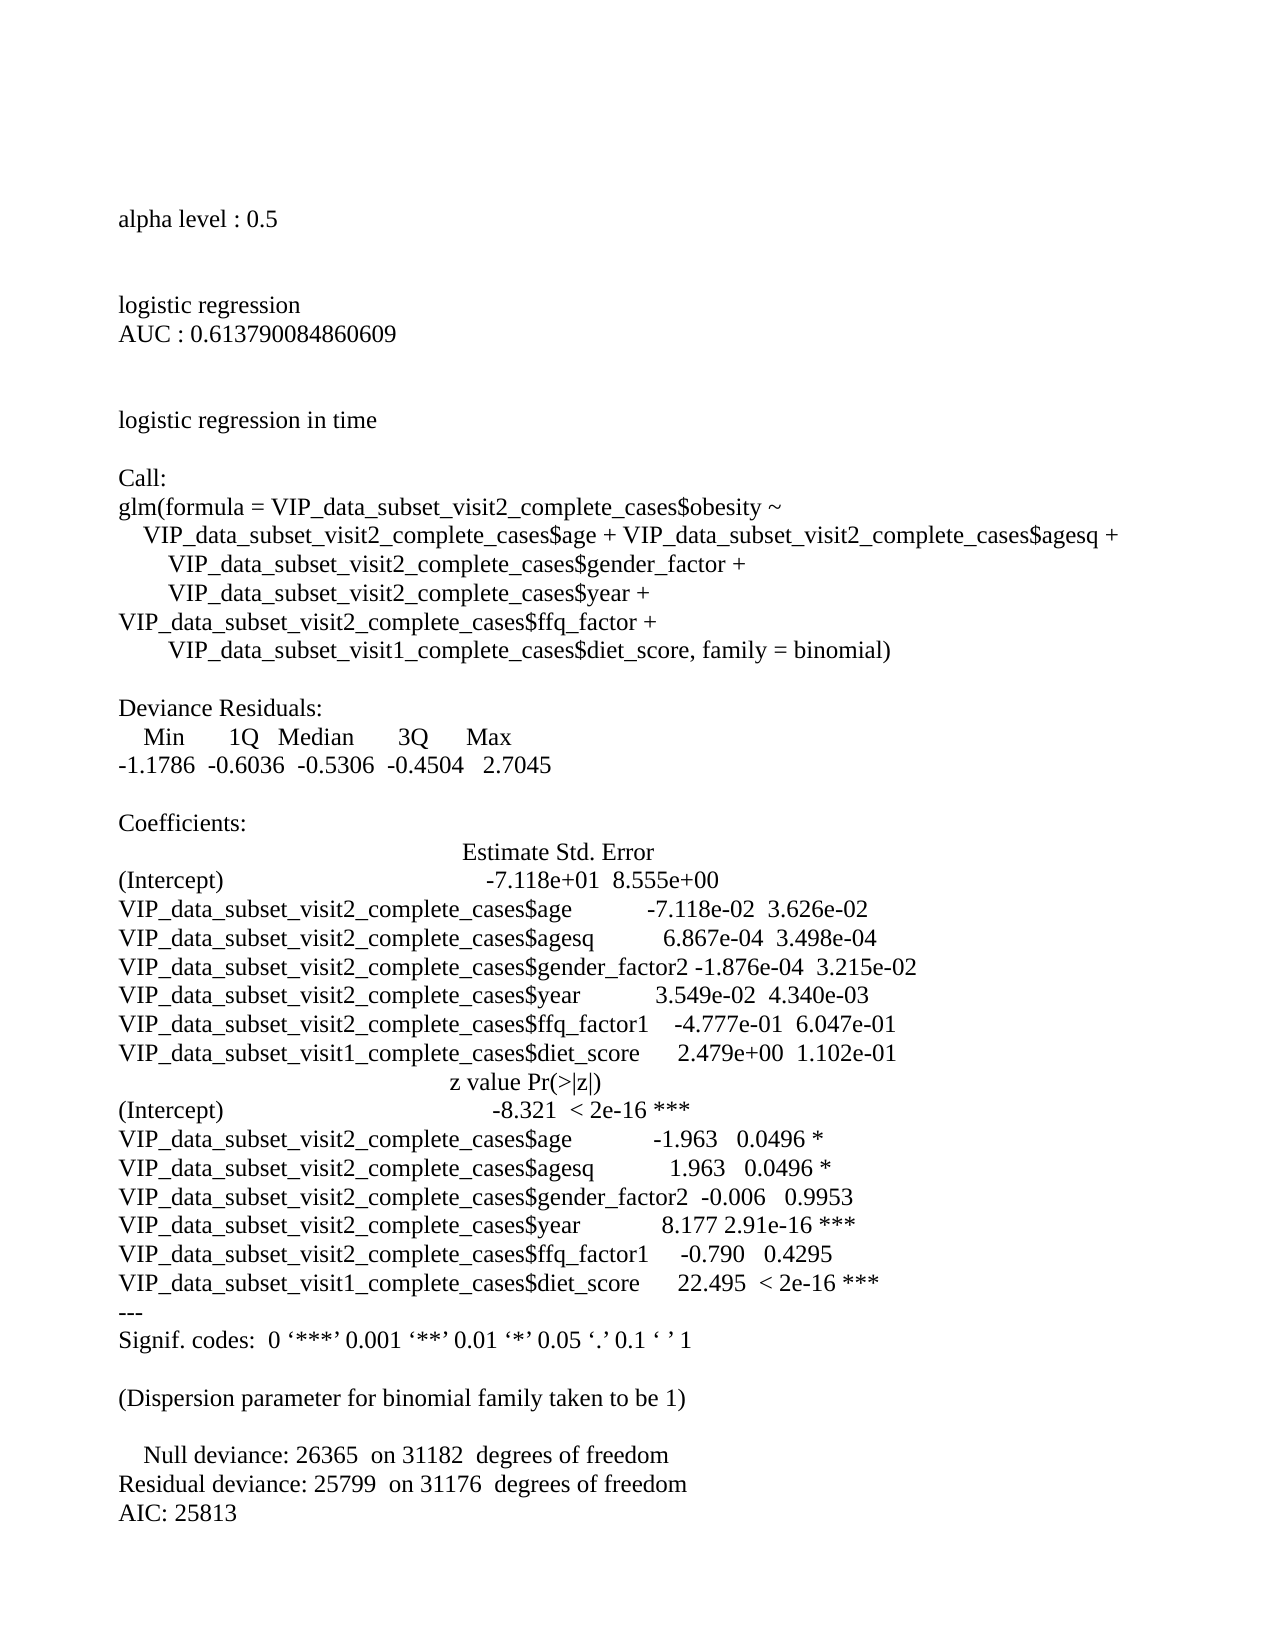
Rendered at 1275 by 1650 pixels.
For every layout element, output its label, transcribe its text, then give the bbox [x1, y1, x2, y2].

text VIP_data_subset_visit1_complete_cases$diet_score 22.495 < 2e-16 *** [118, 1268, 1157, 1297]
text VIP_data_subset_visit2_complete_cases$gender_factor2 -0.006 0.9953 [118, 1182, 1157, 1211]
text VIP_data_subset_visit2_complete_cases$age -1.963 0.0496 * [118, 1124, 1157, 1153]
text VIP_data_subset_visit2_complete_cases$ffq_factor1 -4.777e-01 6.047e-01 [118, 1009, 1157, 1038]
text Coefficients: [118, 808, 1157, 837]
text Call: [118, 463, 1157, 492]
text Min 1Q Median 3Q Max [118, 722, 1157, 751]
text (Dispersion parameter for binomial family taken to be 1) [118, 1383, 1157, 1412]
text VIP_data_subset_visit2_complete_cases$age -7.118e-02 3.626e-02 [118, 894, 1157, 923]
text Signif. codes: 0 ‘***’ 0.001 ‘**’ 0.01 ‘*’ 0.05 ‘.’ 0.1 ‘ ’ 1 [118, 1326, 1157, 1354]
text alpha level : 0.5 [118, 204, 1157, 233]
text (Intercept) -7.118e+01 8.555e+00 [118, 866, 1157, 894]
text Null deviance: 26365 on 31182 degrees of freedom [118, 1441, 1157, 1469]
text VIP_data_subset_visit2_complete_cases$gender_factor + [118, 549, 1157, 578]
text VIP_data_subset_visit2_complete_cases$ffq_factor1 -0.790 0.4295 [118, 1239, 1157, 1268]
text logistic regression [118, 291, 1157, 319]
text VIP_data_subset_visit2_complete_cases$age + VIP_data_subset_visit2_complete_cases$agesq + [118, 521, 1157, 549]
text --- [118, 1297, 1157, 1326]
text logistic regression in time [118, 406, 1157, 434]
text z value Pr(>|z|) [118, 1067, 1157, 1096]
text VIP_data_subset_visit2_complete_cases$gender_factor2 -1.876e-04 3.215e-02 [118, 952, 1157, 981]
text AUC : 0.613790084860609 [118, 319, 1157, 348]
text Residual deviance: 25799 on 31176 degrees of freedom [118, 1469, 1157, 1498]
text (Intercept) -8.321 < 2e-16 *** [118, 1096, 1157, 1124]
text VIP_data_subset_visit2_complete_cases$agesq 1.963 0.0496 * [118, 1153, 1157, 1182]
text Estimate Std. Error [118, 837, 1157, 866]
text VIP_data_subset_visit2_complete_cases$agesq 6.867e-04 3.498e-04 [118, 923, 1157, 952]
text glm(formula = VIP_data_subset_visit2_complete_cases$obesity ~ [118, 492, 1157, 521]
text VIP_data_subset_visit2_complete_cases$year + VIP_data_subset_visit2_complete_cases$ffq_factor + [118, 578, 1157, 636]
text Deviance Residuals: [118, 693, 1157, 722]
text -1.1786 -0.6036 -0.5306 -0.4504 2.7045 [118, 751, 1157, 779]
text VIP_data_subset_visit2_complete_cases$year 3.549e-02 4.340e-03 [118, 981, 1157, 1009]
text VIP_data_subset_visit1_complete_cases$diet_score 2.479e+00 1.102e-01 [118, 1038, 1157, 1067]
text VIP_data_subset_visit2_complete_cases$year 8.177 2.91e-16 *** [118, 1211, 1157, 1239]
text AIC: 25813 [118, 1498, 1157, 1527]
text VIP_data_subset_visit1_complete_cases$diet_score, family = binomial) [118, 636, 1157, 664]
